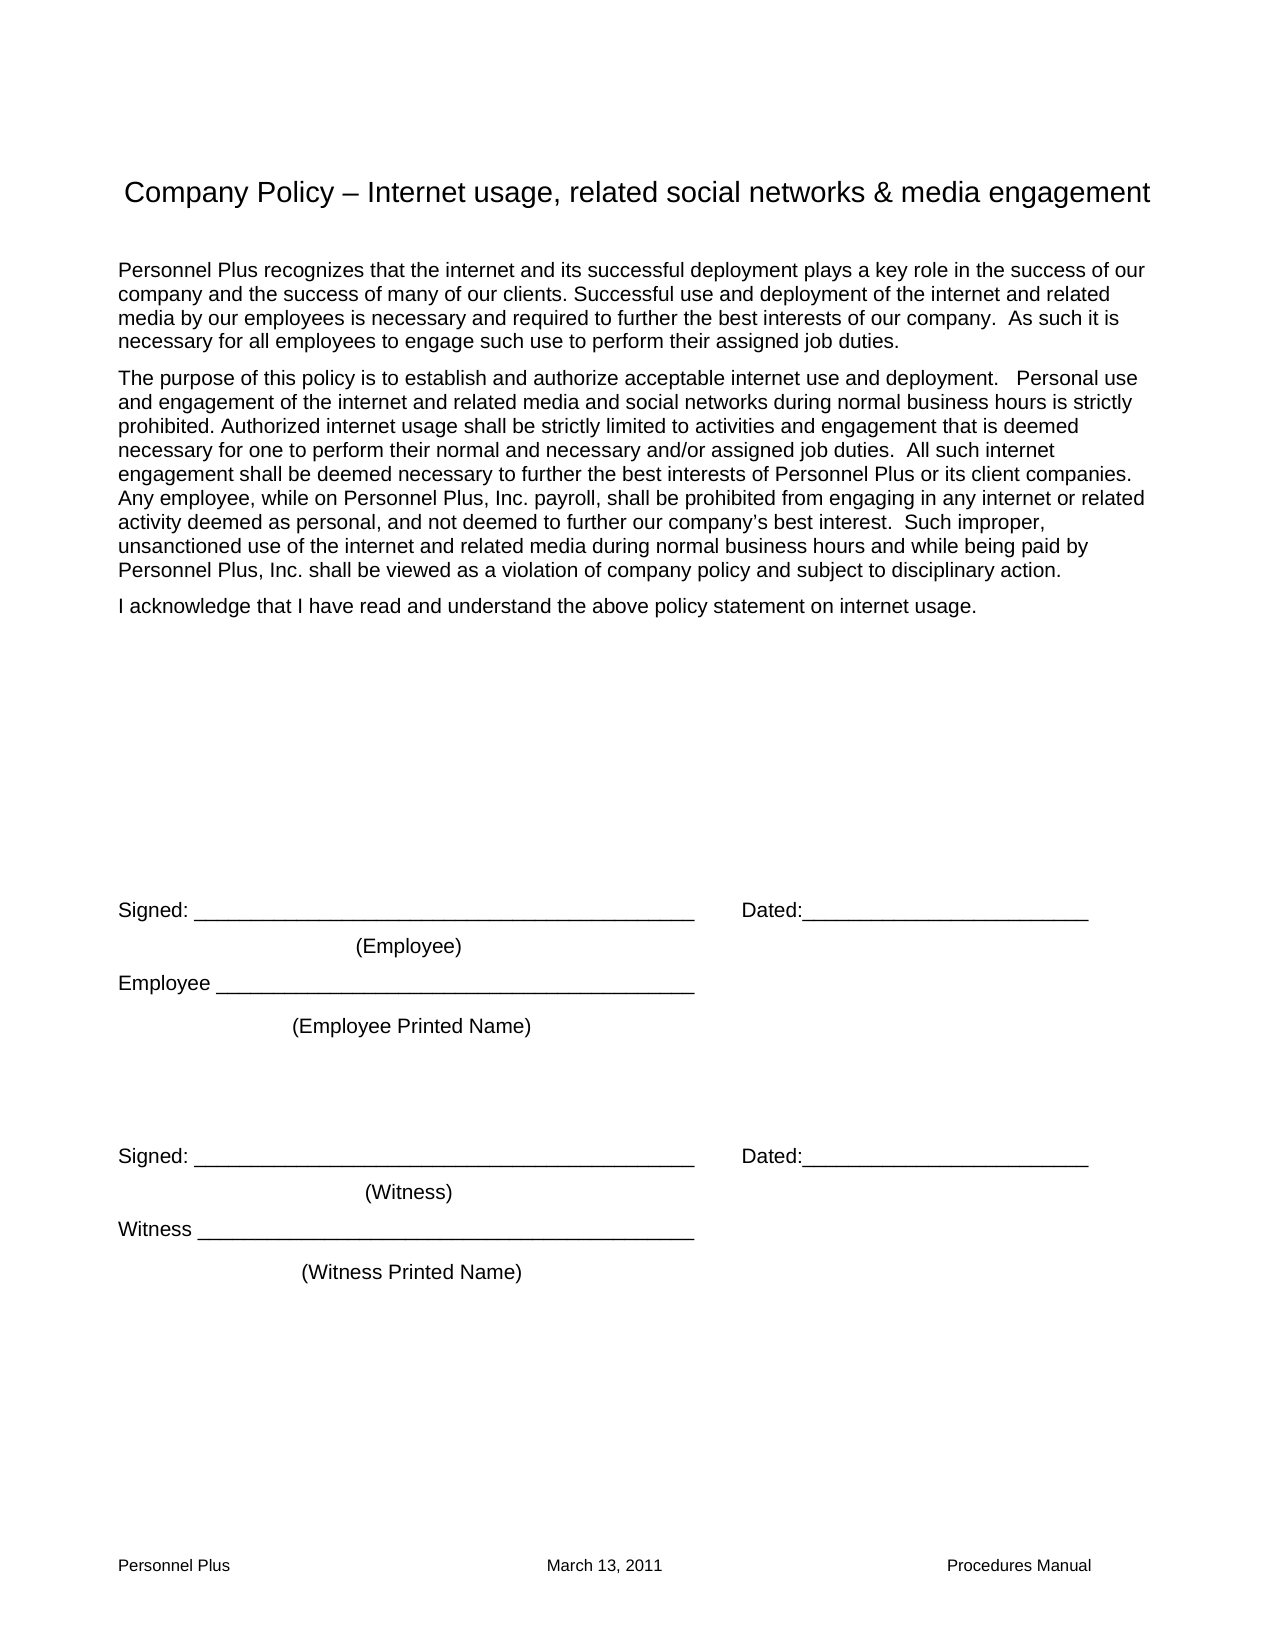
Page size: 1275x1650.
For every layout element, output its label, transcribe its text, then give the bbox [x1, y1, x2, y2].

text Signed: Dated: [118, 1143, 1153, 1167]
text Witness [118, 1216, 1153, 1240]
subtitle Company Policy – Internet usage, related social networks & media engagement [119, 175, 1156, 208]
text (Witness) [118, 1180, 1153, 1204]
text (Employee) [118, 934, 1153, 958]
list The purpose of this policy is to establish and authorize acceptable internet use and deployment. Personal use and engagement of the internet and related media and social networks during normal business hours is strictly prohibited. Authorized internet usage shall be strictly limited to activities and engagement that is deemed necessary for one to perform their normal and necessary and/or assigned job duties. All such internet engagement shall be deemed necessary to further the best interests of Personnel Plus or its client companies. Any employee, while on Personnel Plus, Inc. payroll, shall be prohibited from engaging in any internet or related activity deemed as personal, and not deemed to further our company’s best interest. Such improper, unsanctioned use of the internet and related media during normal business hours and while being paid by Personnel Plus, Inc. shall be viewed as a violation of company policy and subject to disciplinary action. [118, 366, 1156, 581]
text (Employee Printed Name) [118, 1007, 1153, 1040]
text Employee [118, 970, 1153, 994]
list Personnel Plus recognizes that the internet and its successful deployment plays a key role in the success of our company and the success of many of our clients. Successful use and deployment of the internet and related media by our employees is necessary and required to further the best interests of our company. As such it is necessary for all employees to engage such use to perform their assigned job duties. [118, 257, 1156, 353]
text (Witness Printed Name) [118, 1253, 1153, 1286]
list I acknowledge that I have read and understand the above policy statement on internet usage. [118, 594, 1156, 618]
text Signed: Dated: [118, 897, 1153, 921]
